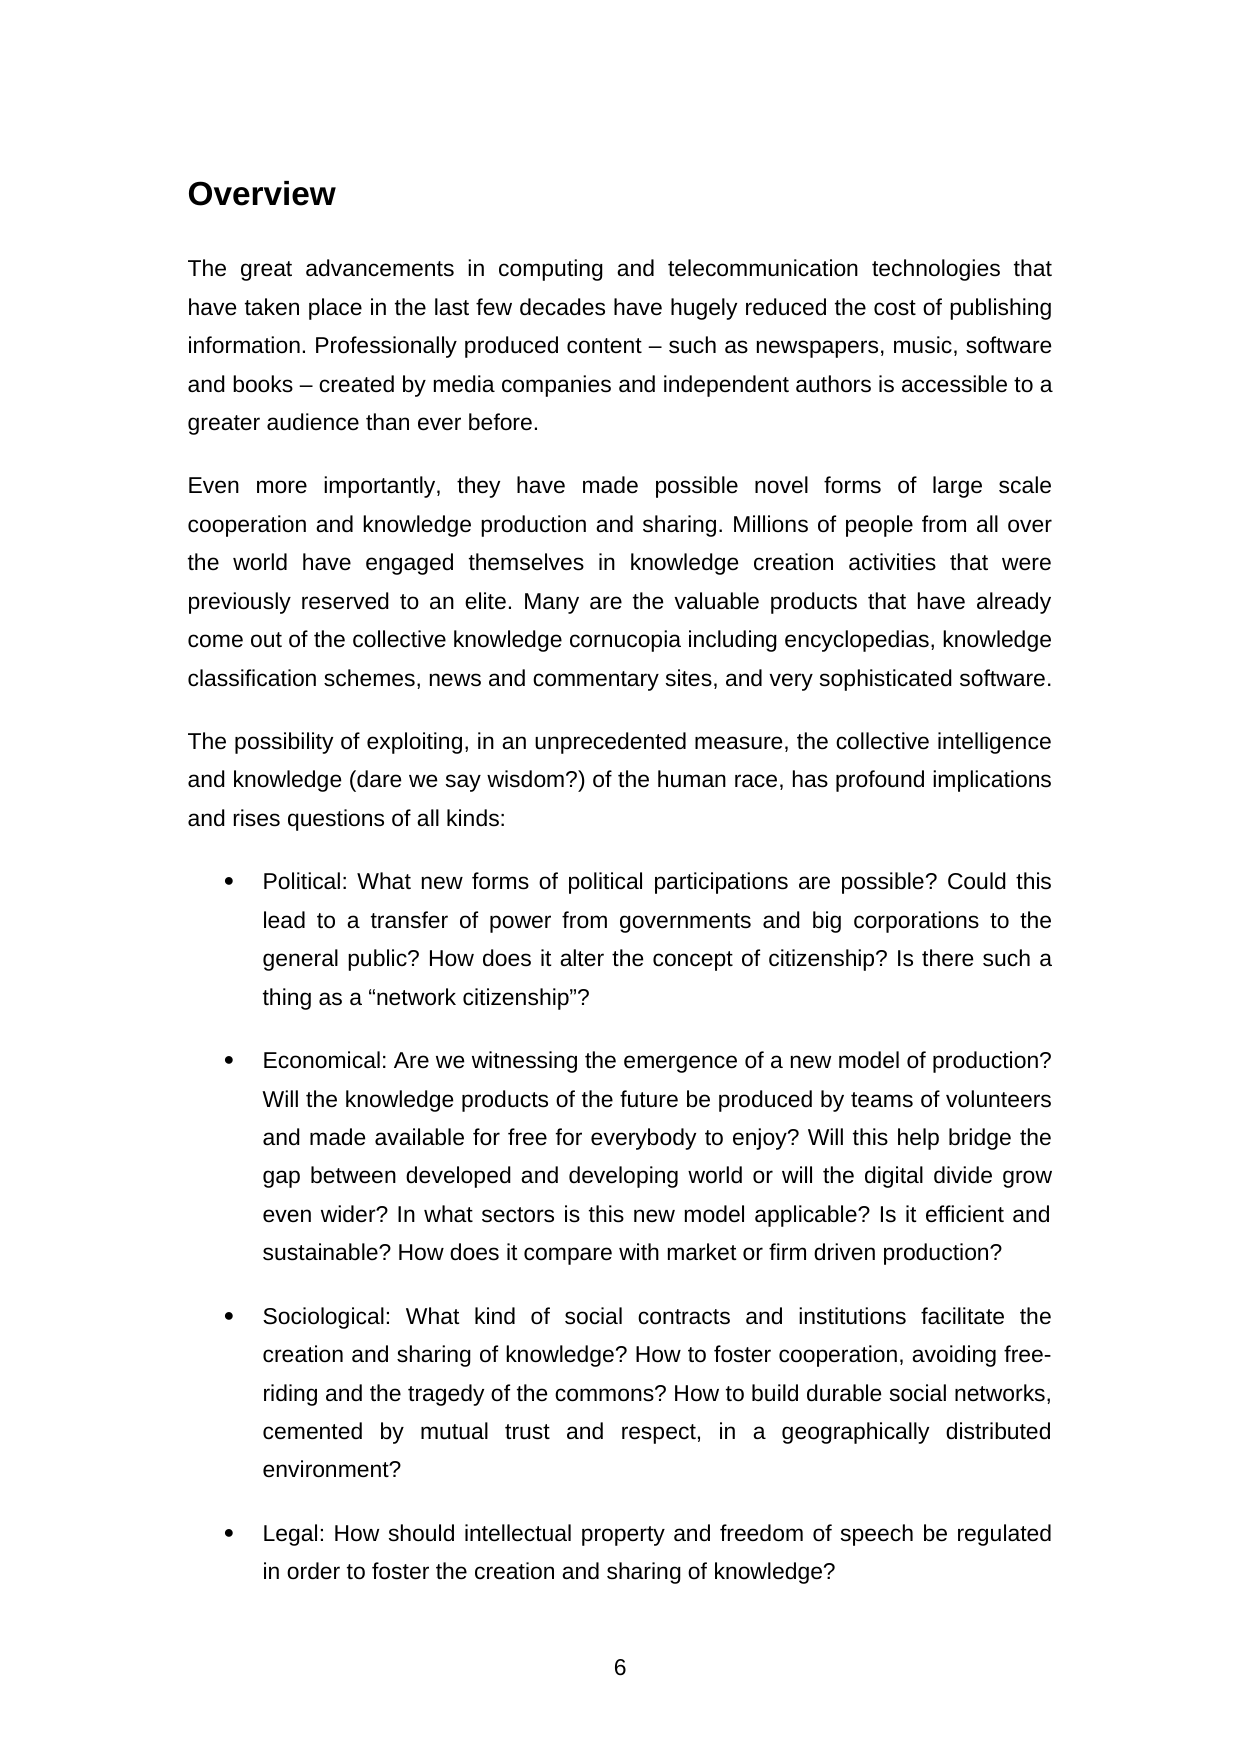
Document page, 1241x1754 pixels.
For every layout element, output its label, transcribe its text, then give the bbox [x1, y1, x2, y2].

text The possibility of exploiting, in an unprecedented measure, the collective intelligence and knowledge (dare we say wisdom?) of the human race, has profound implications and rises questions of all kinds: [187, 729, 1053, 831]
text The great advancements in computing and telecommunication technologies that have taken place in the last few decades have hugely reduced the cost of publishing information. Professionally produced content – such as newspapers, music, software and books – created by media companies and independent authors is accessible to a greater audience than ever before. [187, 256, 1053, 435]
list Political: What new forms of political participations are possible? Could this lead to a transfer of power from governments and big corporations to the general public? How does it alter the concept of citizenship? Is there such a thing as a “network citizenship”? [225, 869, 1053, 1010]
list Legal: How should intellectual property and freedom of speech be regulated in order to foster the creation and sharing of knowledge? [225, 1521, 1053, 1585]
list Economical: Are we witnessing the emergence of a new model of production? Will the knowledge products of the future be produced by teams of volunteers and made available for free for everybody to enjoy? Will this help bridge the gap between developed and developing world or will the digital divide grow even wider? In what sectors is this new model applicable? Is it efficient and sustainable? How does it compare with market or firm driven production? [225, 1048, 1053, 1266]
list Sociological: What kind of social contracts and institutions facilitate the creation and sharing of knowledge? How to foster cooperation, avoiding free-riding and the tragedy of the commons? How to build durable social networks, cemented by mutual trust and respect, in a geographically distributed environment? [225, 1303, 1053, 1483]
subtitle Overview [187, 175, 1053, 212]
text Even more importantly, they have made possible novel forms of large scale cooperation and knowledge production and sharing. Millions of people from all over the world have engaged themselves in knowledge creation activities that were previously reserved to an elite. Many are the valuable products that have already come out of the collective knowledge cornucopia including encyclopedias, knowledge classification schemes, news and commentary sites, and very sophisticated software. [187, 473, 1053, 691]
